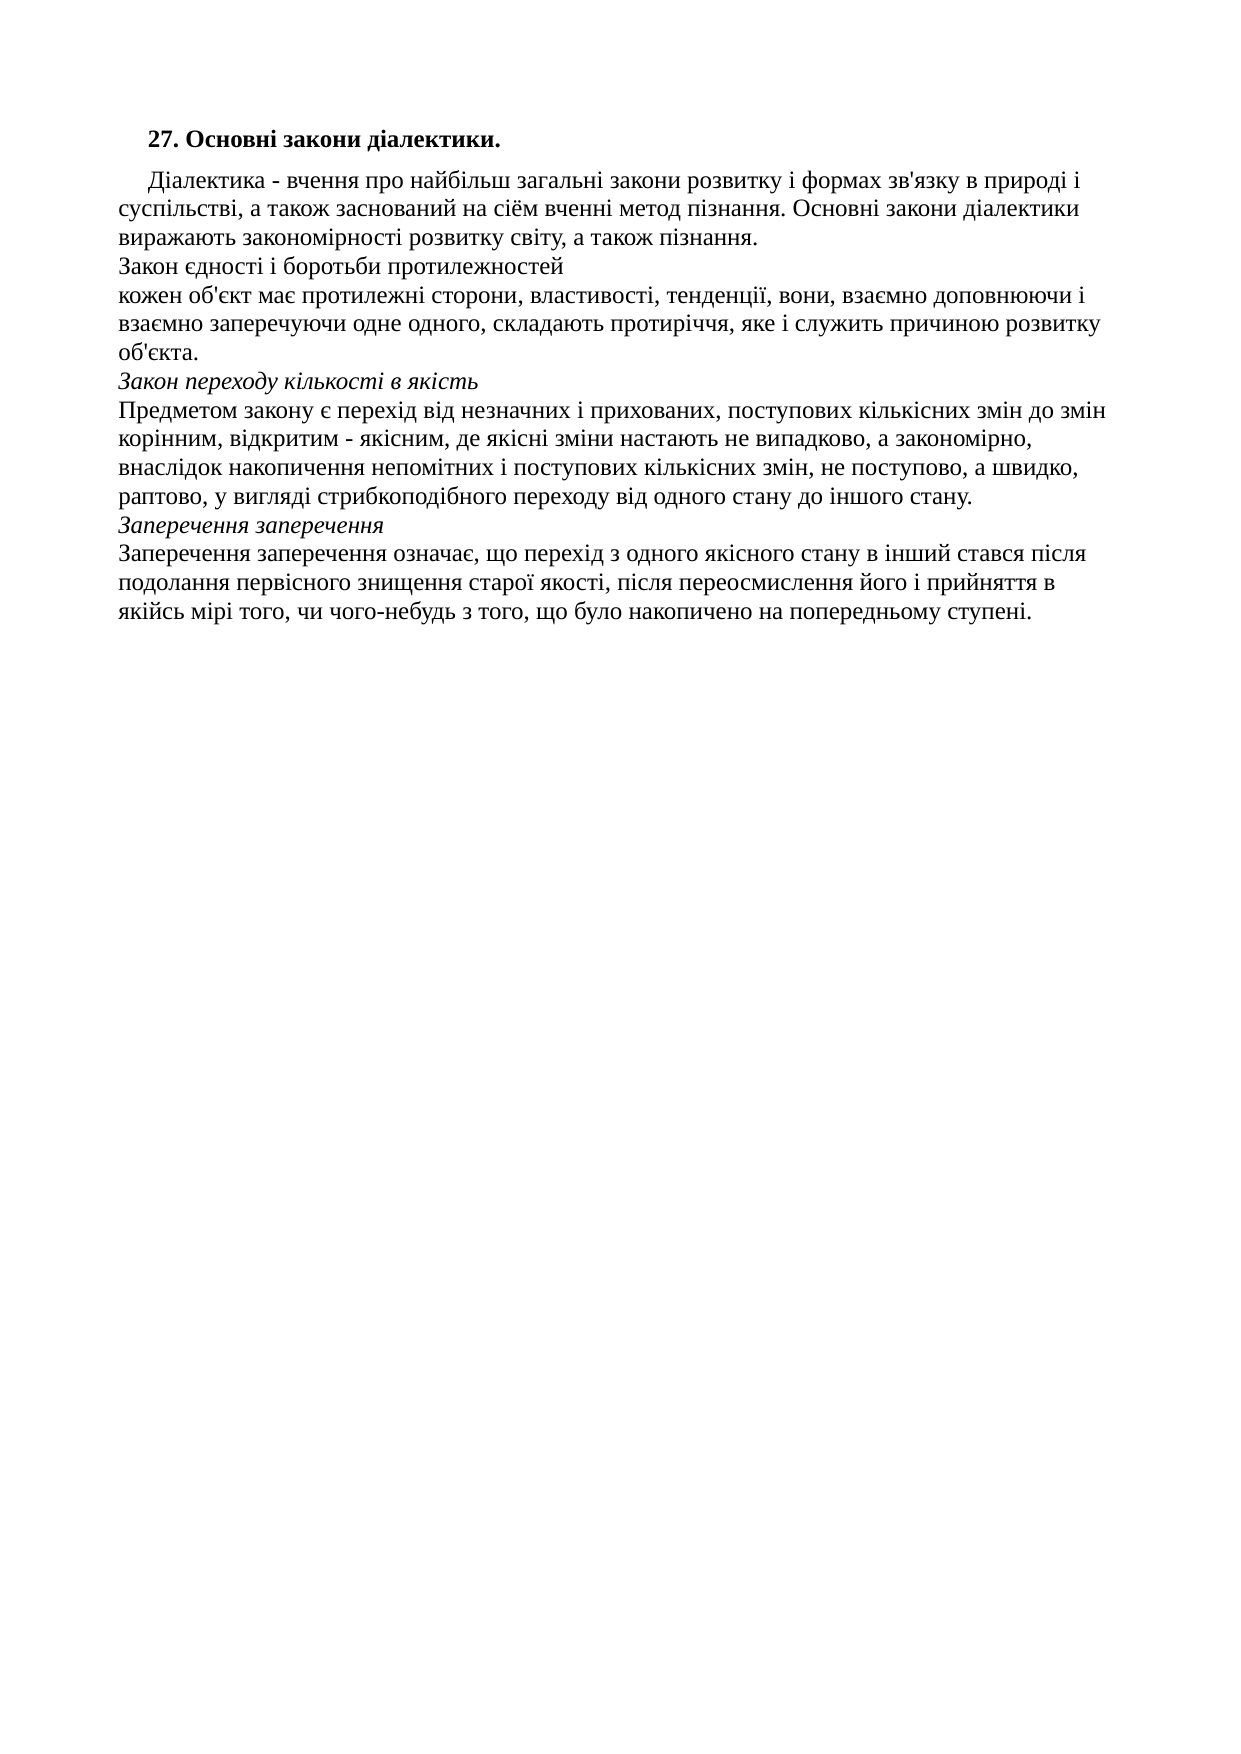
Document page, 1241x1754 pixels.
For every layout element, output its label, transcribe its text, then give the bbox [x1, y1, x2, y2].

text 27. Основні закони діалектики. [118, 124, 1122, 153]
text Діалектика - вчення про найбільш загальні закони розвитку і формах зв'язку в природі і суспільстві, а також заснований на сіём вченні метод пізнання. Основні закони діалектики виражають закономірності розвитку світу, а також пізнання. Закон єдності і боротьби протилежностей кожен об'єкт має протилежні сторони, властивості, тенденції, вони, взаємно доповнюючи і взаємно заперечуючи одне одного, складають протиріччя, яке і служить причиною розвитку об'єкта. Закон переходу кількості в якість Предметом закону є перехід від незначних і прихованих, поступових кількісних змін до змін корінним, відкритим - якісним, де якісні зміни настають не випадково, а закономірно, внаслідок накопичення непомітних і поступових кількісних змін, не поступово, а швидко, раптово, у вигляді стрибкоподібного переходу від одного стану до іншого стану. Заперечення заперечення Заперечення заперечення означає, що перехід з одного якісного стану в інший стався після подолання первісного знищення старої якості, після переосмислення його і прийняття в якійсь мірі того, чи чого-небудь з того, що було накопичено на попередньому ступені. [118, 165, 1122, 625]
